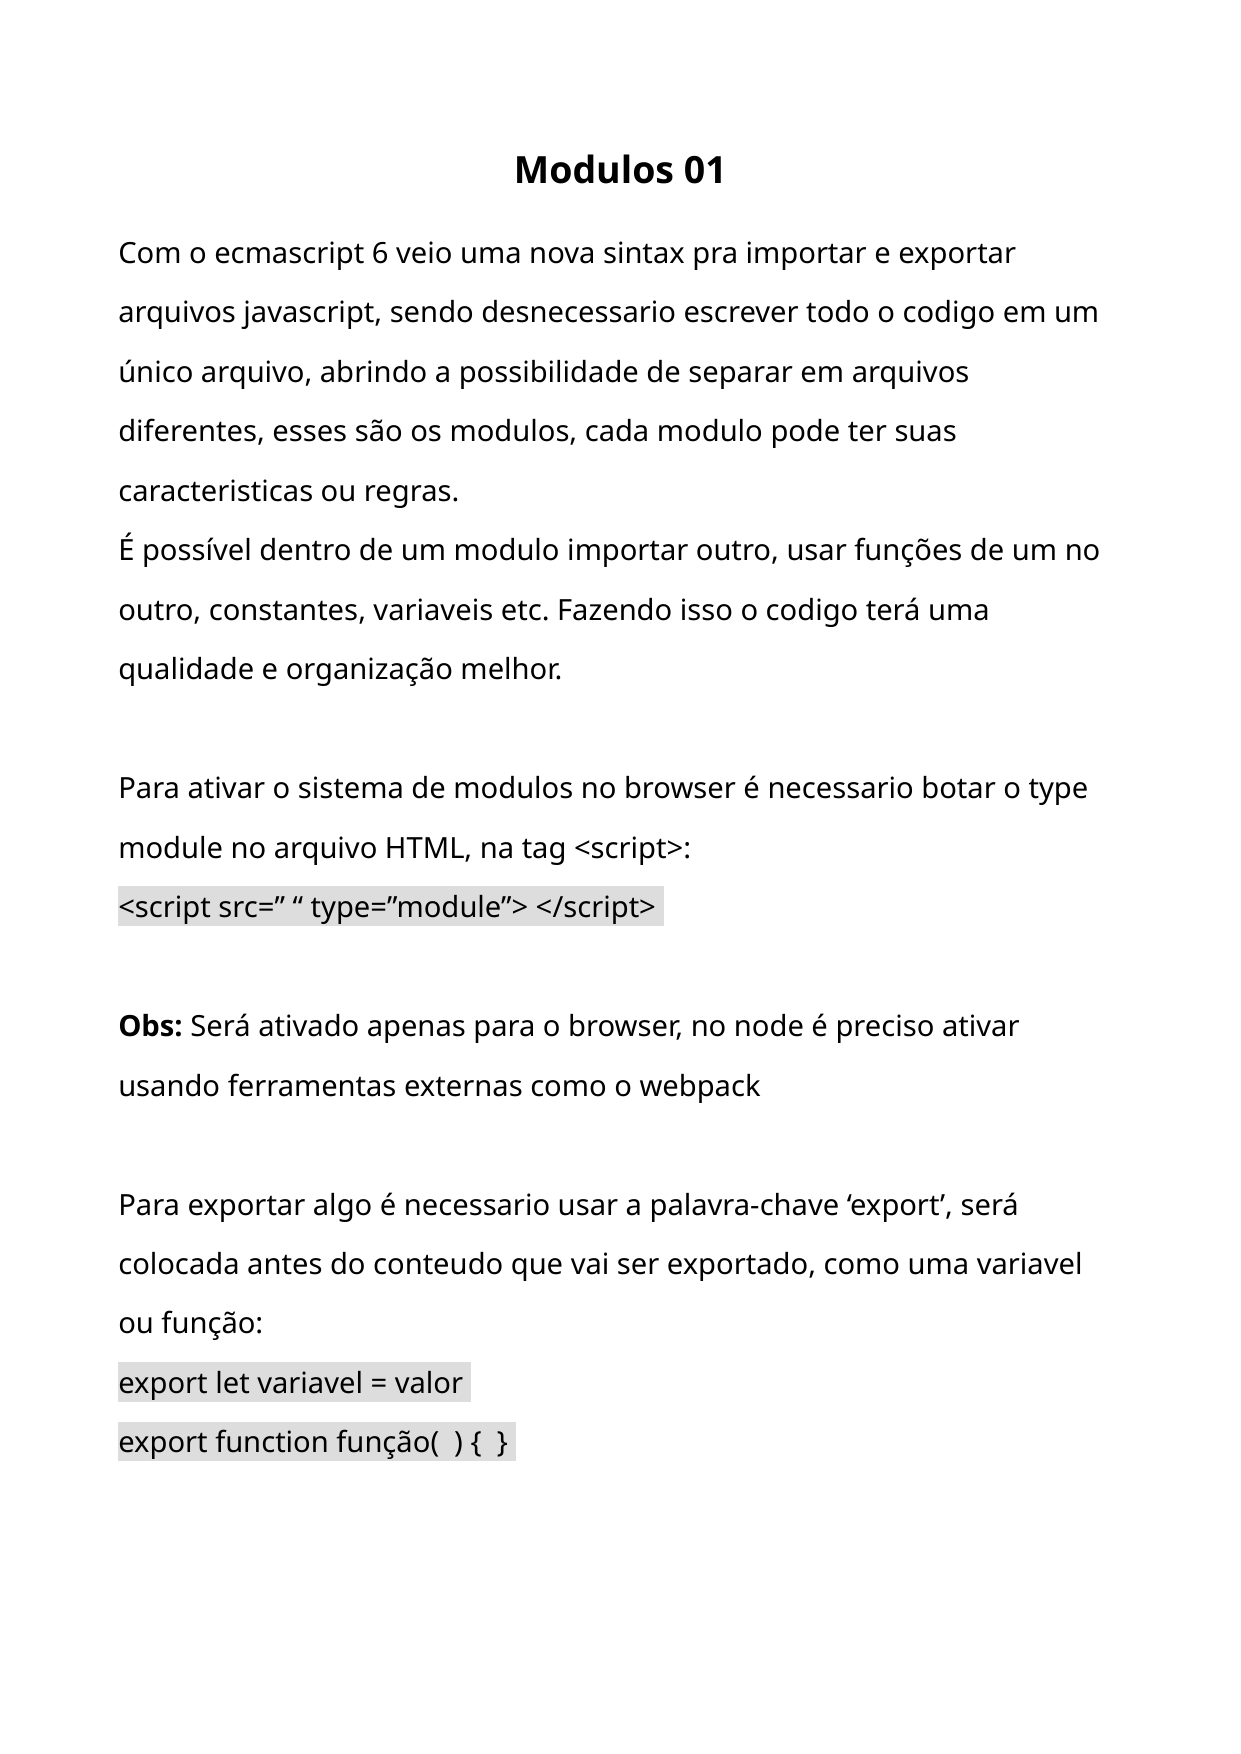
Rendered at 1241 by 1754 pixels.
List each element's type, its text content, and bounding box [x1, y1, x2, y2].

text Para ativar o sistema de modulos no browser é necessario botar o type module no arquivo HTML, na tag <script>: [118, 767, 1122, 867]
text É possível dentro de um modulo importar outro, usar funções de um no outro, constantes, variaveis etc. Fazendo isso o codigo terá uma qualidade e organização melhor. [118, 529, 1122, 688]
text Com o ecmascript 6 veio uma nova sintax pra importar e exportar arquivos javascript, sendo desnecessario escrever todo o codigo em um único arquivo, abrindo a possibilidade de separar em arquivos diferentes, esses são os modulos, cada modulo pode ter suas caracteristicas ou regras. [118, 232, 1122, 510]
text export let variavel = valor [118, 1362, 1122, 1402]
text <script src=” “ type=”module”> </script> [118, 886, 1122, 926]
text Obs: Será ativado apenas para o browser, no node é preciso ativar usando ferramentas externas como o webpack [118, 1005, 1122, 1104]
text Para exportar algo é necessario usar a palavra-chave ‘export’, será colocada antes do conteudo que vai ser exportado, como uma variavel ou função: [118, 1184, 1122, 1342]
text export function função( ) { } [118, 1422, 1122, 1461]
subtitle Modulos 01 [118, 143, 1122, 194]
